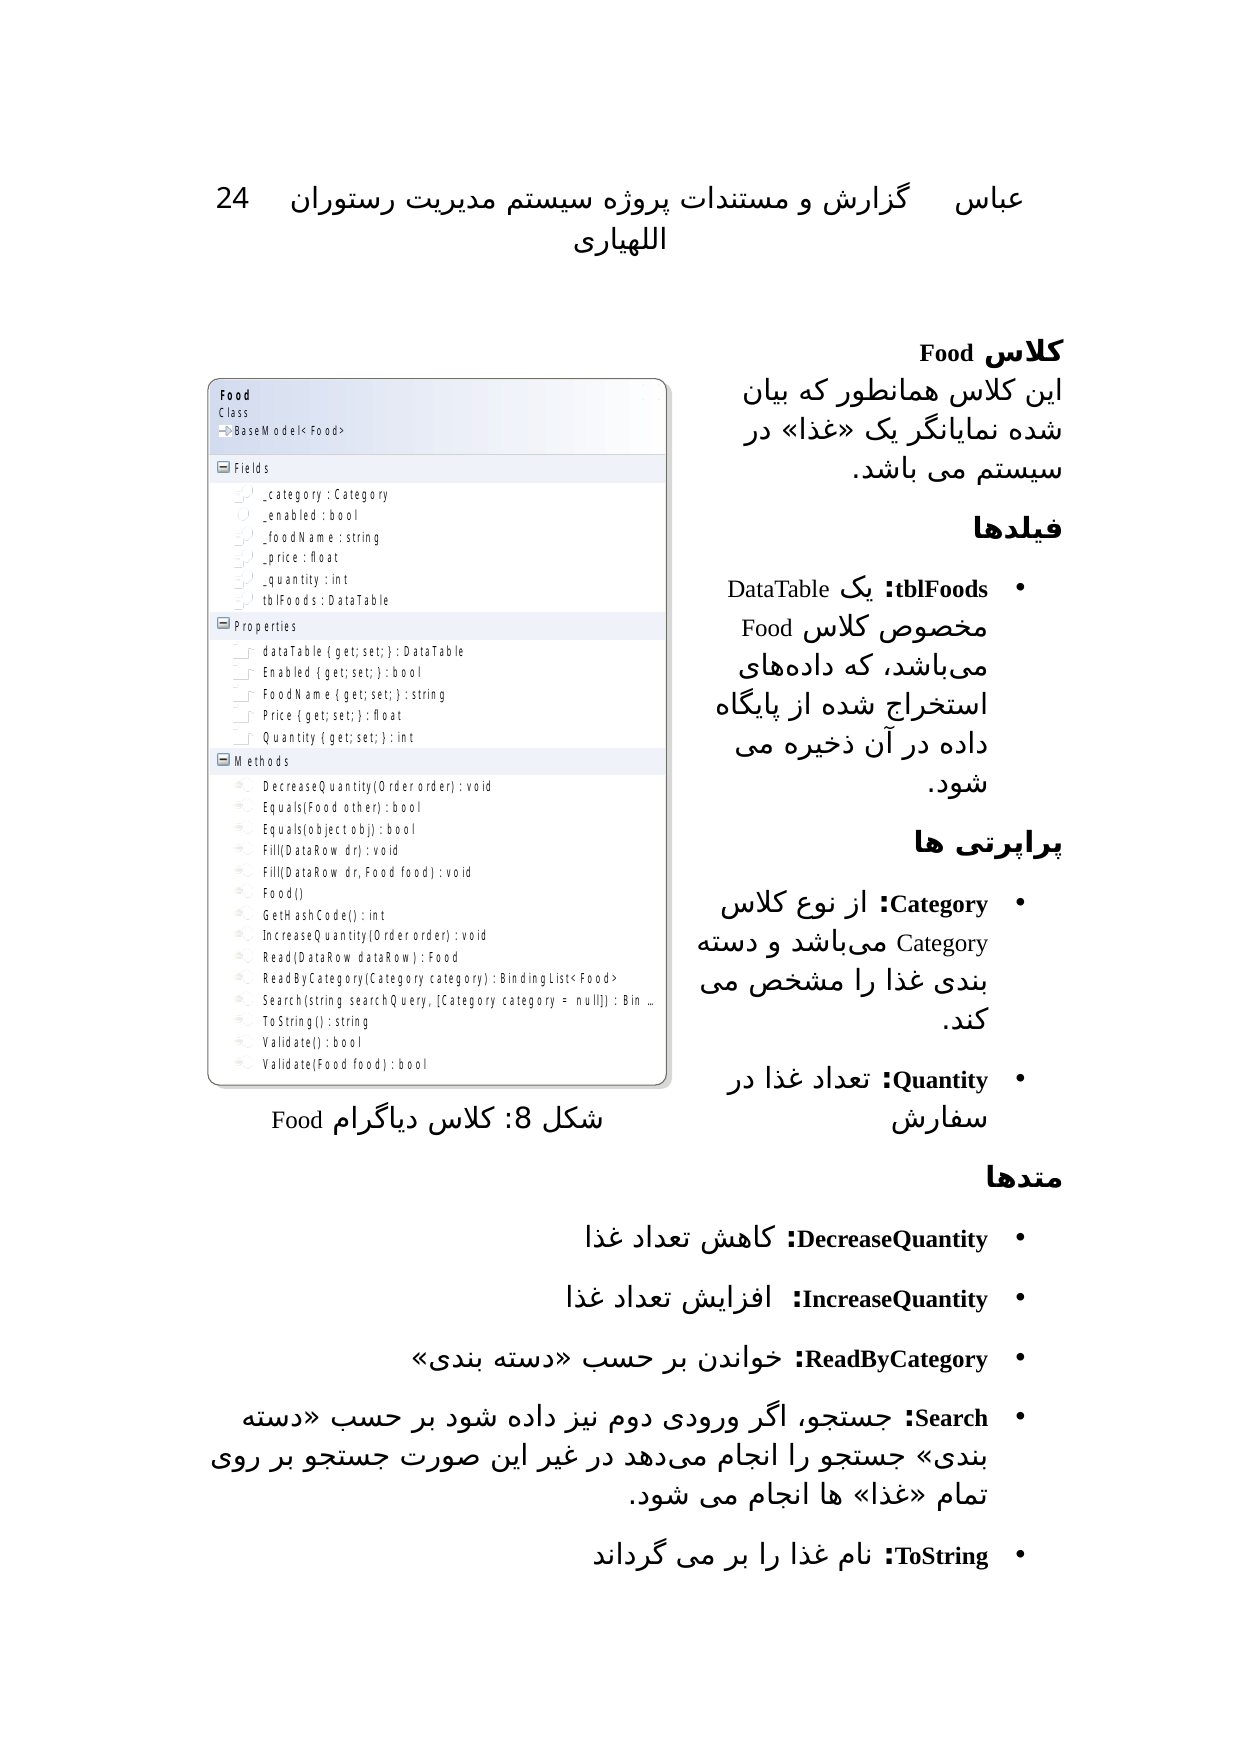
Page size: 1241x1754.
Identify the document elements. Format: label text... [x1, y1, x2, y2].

list [177, 571, 196, 799]
list ToString: نام غذا را بر می گرداند [177, 1537, 1026, 1571]
text متدها [177, 1161, 1063, 1194]
text فیلدها [679, 511, 1063, 545]
text این کلاس همانطور که بیان شده نمایانگر یک «غذا» در سیستم می باشد. [679, 373, 1063, 485]
text [177, 373, 196, 485]
list Quantity: تعداد غذا در سفارش [679, 1062, 1026, 1135]
list ReadByCategory: خواندن بر حسب «دسته بندی» [177, 1340, 1026, 1374]
list [177, 885, 196, 1036]
list [177, 1062, 197, 1135]
text پراپرتی ها [679, 825, 1063, 859]
list tblFoods: یک DataTable مخصوص کلاس Food می‌باشد، که داده‌های استخراج شده از پایگاه داده در آن ذخیره می شود. [679, 571, 1026, 799]
list Category: از نوع کلاس Category می‌باشد و دسته بندی غذا را مشخص می کند. [679, 885, 1026, 1036]
subtitle کلاس Food [177, 334, 1063, 368]
list DecreaseQuantity: کاهش تعداد غذا [177, 1220, 1026, 1254]
text شکل 8: کلاس دیاگرام Food [197, 367, 679, 1136]
list Search: جستجو، اگر ورودی دوم نیز داده شود بر حسب «دسته بندی» جستجو را انجام می‌دهد در غیر این صورت جستجو بر روی تمام «غذا» ها انجام می شود. [177, 1400, 1026, 1512]
text [177, 511, 196, 545]
list IncreaseQuantity: افزایش تعداد غذا [177, 1280, 1026, 1314]
text [177, 825, 196, 859]
